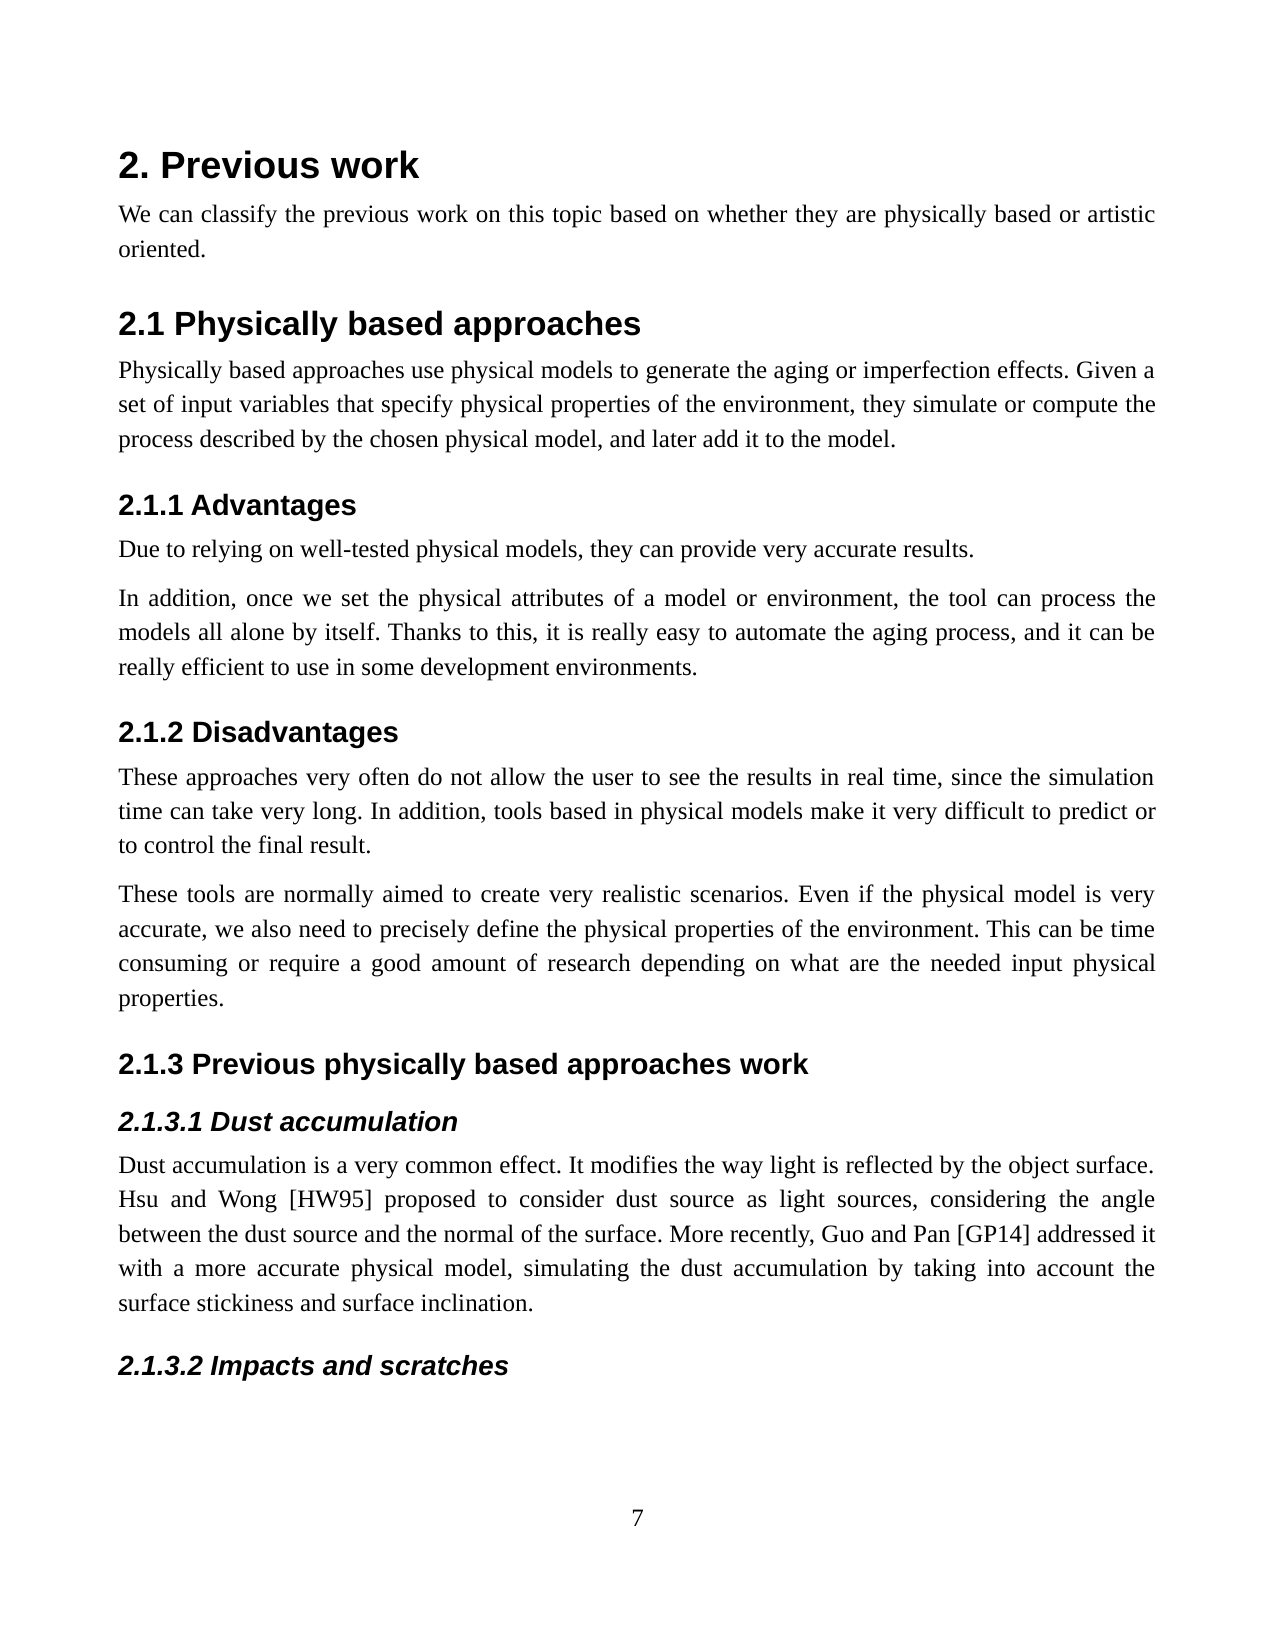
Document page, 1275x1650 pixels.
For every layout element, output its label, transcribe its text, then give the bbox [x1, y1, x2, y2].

text We can classify the previous work on this topic based on whether they are physically based or artistic oriented. [118, 199, 1157, 262]
text Dust accumulation is a very common effect. It modifies the way light is reflected by the object surface. Hsu and Wong [HW95] proposed to consider dust source as light sources, considering the angle between the dust source and the normal of the surface. More recently, Guo and Pan [GP14] addressed it with a more accurate physical model, simulating the dust accumulation by taking into account the surface stickiness and surface inclination. [118, 1150, 1157, 1316]
subtitle 2.1.3 Previous physically based approaches work [118, 1047, 1157, 1080]
subtitle 2.1 Physically based approaches [118, 304, 1157, 342]
text These approaches very often do not allow the user to see the results in real time, since the simulation time can take very long. In addition, tools based in physical models make it very difficult to predict or to control the final result. [118, 762, 1157, 859]
text Physically based approaches use physical models to generate the aging or imperfection effects. Given a set of input variables that specify physical properties of the environment, they simulate or compute the process described by the chosen physical model, and later add it to the model. [118, 355, 1157, 452]
subtitle 2. Previous work [118, 143, 1157, 187]
subtitle 2.1.2 Disadvantages [118, 715, 1157, 749]
subtitle 2.1.1 Advantages [118, 487, 1157, 521]
subtitle 2.1.3.1 Dust accumulation [118, 1105, 1157, 1137]
text These tools are normally aimed to create very realistic scenarios. Even if the physical model is very accurate, we also need to precisely define the physical properties of the environment. This can be time consuming or require a good amount of research depending on what are the needed input physical properties. [118, 879, 1157, 1012]
text In addition, once we set the physical attributes of a model or environment, the tool can process the models all alone by itself. Thanks to this, it is really easy to automate the aging process, and it can be really efficient to use in some development environments. [118, 583, 1157, 680]
subtitle 2.1.3.2 Impacts and scratches [118, 1349, 1157, 1381]
text Due to relying on well-tested physical models, they can provide very accurate results. [118, 534, 1157, 562]
